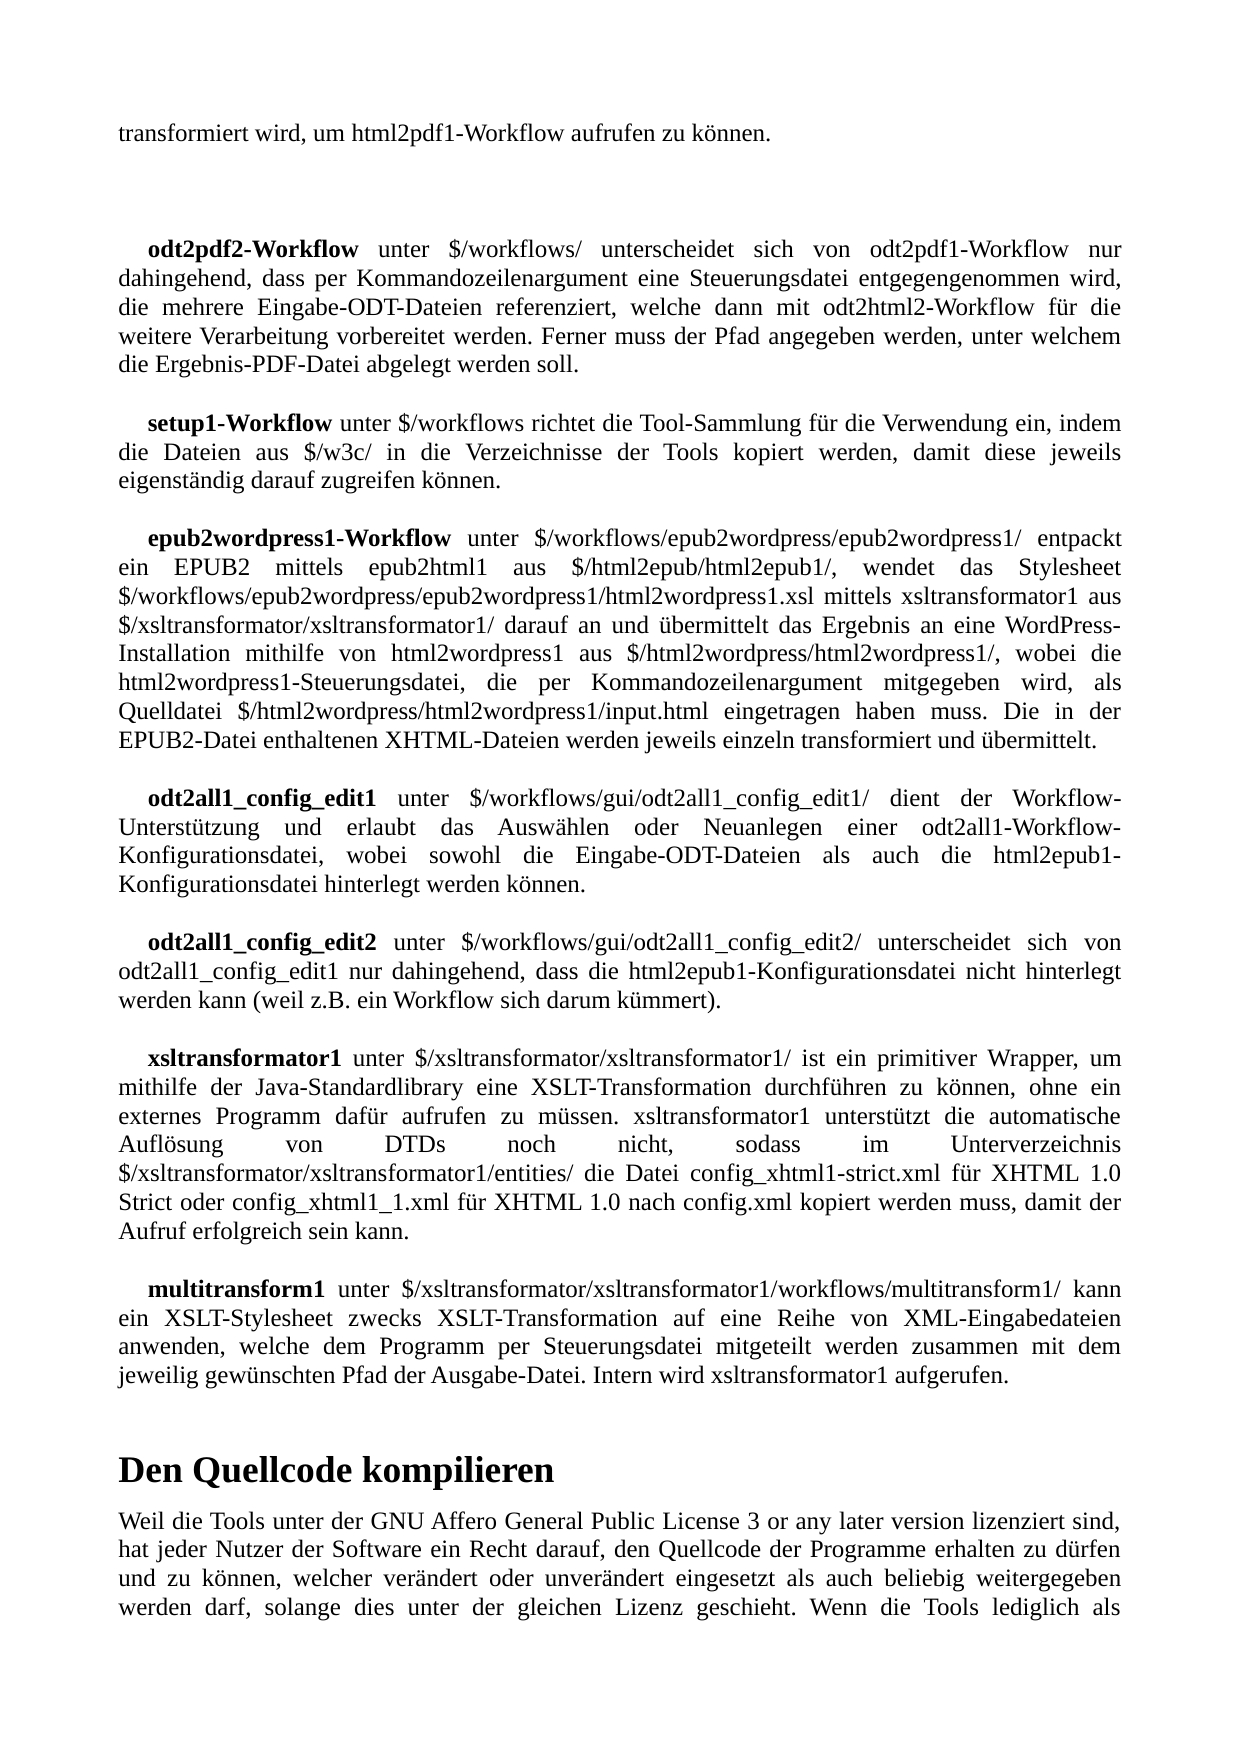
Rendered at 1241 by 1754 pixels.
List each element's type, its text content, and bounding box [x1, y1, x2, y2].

text Weil die Tools unter der GNU Affero General Public License 3 or any later version lizenziert sind, hat jeder Nutzer der Software ein Recht darauf, den Quellcode der Programme erhalten zu dürfen und zu können, welcher verändert oder unverändert eingesetzt als auch beliebig weitergegeben werden darf, solange dies unter der gleichen Lizenz geschieht. Wenn die Tools lediglich als [118, 1506, 1122, 1621]
text odt2pdf2-Workflow unter $/workflows/ unterscheidet sich von odt2pdf1-Workflow nur dahingehend, dass per Kommandozeilenargument eine Steuerungsdatei entgegengenommen wird, die mehrere Eingabe-ODT-Dateien referenziert, welche dann mit odt2html2-Workflow für die weitere Verarbeitung vorbereitet werden. Ferner muss der Pfad angegeben werden, unter welchem die Ergebnis-PDF-Datei abgelegt werden soll. [118, 234, 1122, 378]
text multitransform1 unter $/xsltransformator/xsltransformator1/workflows/multitransform1/ kann ein XSLT-Stylesheet zwecks XSLT-Transformation auf eine Reihe von XML-Eingabedateien anwenden, welche dem Programm per Steuerungsdatei mitgeteilt werden zusammen mit dem jeweilig gewünschten Pfad der Ausgabe-Datei. Intern wird xsltransformator1 aufgerufen. [118, 1274, 1122, 1389]
text transformiert wird, um html2pdf1-Workflow aufrufen zu können. [118, 118, 1122, 147]
text epub2wordpress1-Workflow unter $/workflows/epub2wordpress/epub2wordpress1/ entpackt ein EPUB2 mittels epub2html1 aus $/html2epub/html2epub1/, wendet das Stylesheet $/workflows/epub2wordpress/epub2wordpress1/html2wordpress1.xsl mittels xsltransformator1 aus $/xsltransformator/xsltransformator1/ darauf an und übermittelt das Ergebnis an eine WordPress-Installation mithilfe von html2wordpress1 aus $/html2wordpress/html2wordpress1/, wobei die html2wordpress1-Steuerungsdatei, die per Kommandozeilenargument mitgegeben wird, als Quelldatei $/html2wordpress/html2wordpress1/input.html eingetragen haben muss. Die in der EPUB2-Datei enthaltenen XHTML-Dateien werden jeweils einzeln transformiert und übermittelt. [118, 523, 1122, 753]
text setup1-Workflow unter $/workflows richtet die Tool-Sammlung für die Verwendung ein, indem die Dateien aus $/w3c/ in die Verzeichnisse der Tools kopiert werden, damit diese jeweils eigenständig darauf zugreifen können. [118, 408, 1122, 494]
text odt2all1_config_edit1 unter $/workflows/gui/odt2all1_config_edit1/ dient der Workflow-Unterstützung und erlaubt das Auswählen oder Neuanlegen einer odt2all1-Workflow-Konfigurationsdatei, wobei sowohl die Eingabe-ODT-Dateien als auch die html2epub1-Konfigurationsdatei hinterlegt werden können. [118, 783, 1122, 898]
text xsltransformator1 unter $/xsltransformator/xsltransformator1/ ist ein primitiver Wrapper, um mithilfe der Java-Standardlibrary eine XSLT-Transformation durchführen zu können, ohne ein externes Programm dafür aufrufen zu müssen. xsltransformator1 unterstützt die automatische Auflösung von DTDs noch nicht, sodass im Unterverzeichnis $/xsltransformator/xsltransformator1/entities/ die Datei config_xhtml1-strict.xml für XHTML 1.0 Strict oder config_xhtml1_1.xml für XHTML 1.0 nach config.xml kopiert werden muss, damit der Aufruf erfolgreich sein kann. [118, 1043, 1122, 1244]
subtitle Den Quellcode kompilieren [118, 1448, 1122, 1491]
text odt2all1_config_edit2 unter $/workflows/gui/odt2all1_config_edit2/ unterscheidet sich von odt2all1_config_edit1 nur dahingehend, dass die html2epub1-Konfigurationsdatei nicht hinterlegt werden kann (weil z.B. ein Workflow sich darum kümmert). [118, 927, 1122, 1014]
